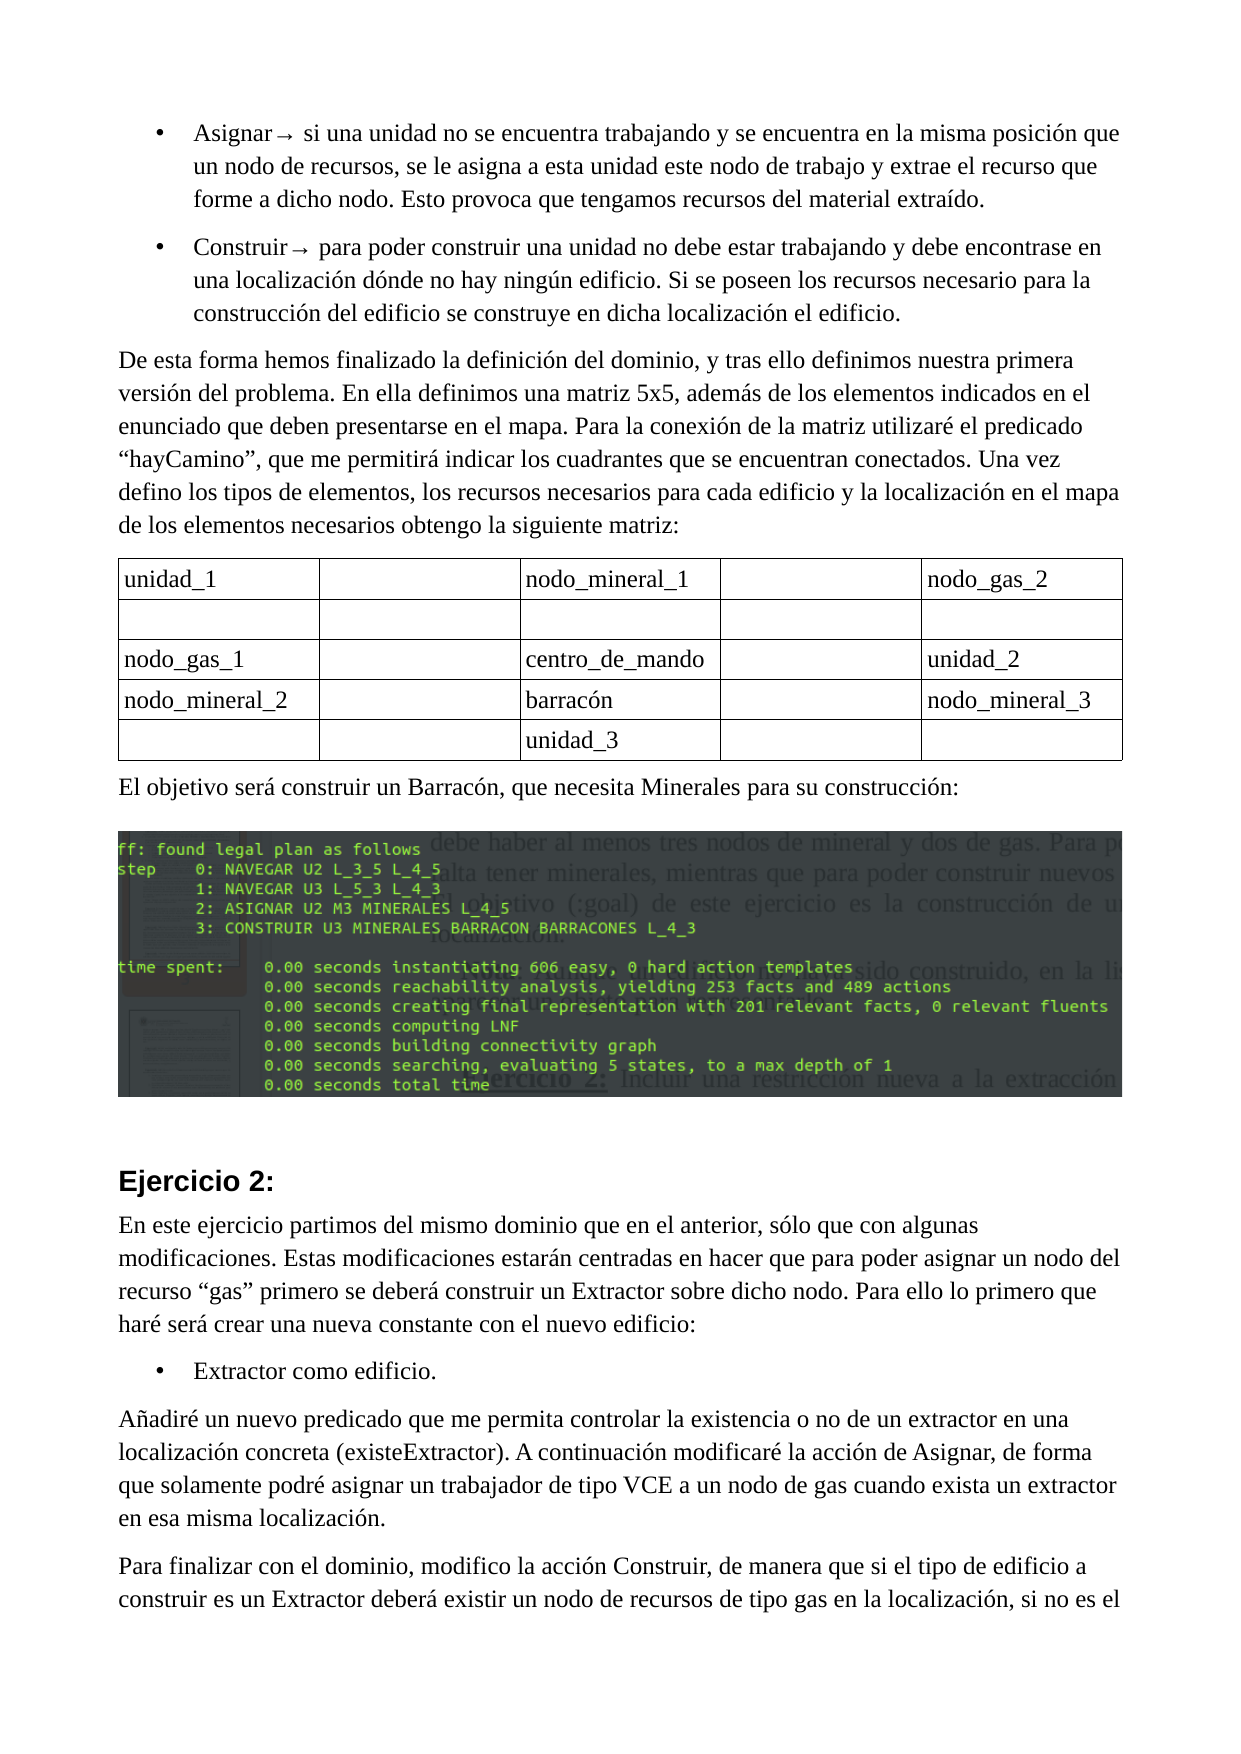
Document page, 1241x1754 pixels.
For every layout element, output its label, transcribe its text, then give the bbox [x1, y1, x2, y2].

table_cell [320, 640, 520, 679]
table_cell nodo_mineral_3 [922, 680, 1122, 719]
table_cell nodo_gas_1 [119, 640, 319, 679]
table_cell unidad_3 [521, 720, 720, 760]
table_cell unidad_2 [922, 640, 1122, 679]
table_cell [521, 600, 720, 639]
table_cell [922, 600, 1122, 639]
table_header nodo_gas_2 [922, 559, 1122, 598]
table_cell [721, 680, 921, 719]
picture [118, 831, 1123, 1097]
text Para finalizar con el dominio, modifico la acción Construir, de manera que si el tipo de edificio a construir es un Extractor deberá existir un nodo de recursos de tipo gas en la localización, si no es el [118, 1551, 1122, 1612]
list Asignar→ si una unidad no se encuentra trabajando y se encuentra en la misma posición que un nodo de recursos, se le asigna a esta unidad este nodo de trabajo y extrae el recurso que forme a dicho nodo. Esto provoca que tengamos recursos del material extraído. [156, 118, 1122, 213]
text De esta forma hemos finalizado la definición del dominio, y tras ello definimos nuestra primera versión del problema. En ella definimos una matriz 5x5, además de los elementos indicados en el enunciado que deben presentarse en el mapa. Para la conexión de la matriz utilizaré el predicado “hayCamino”, que me permitirá indicar los cuadrantes que se encuentran conectados. Una vez defino los tipos de elementos, los recursos necesarios para cada edificio y la localización en el mapa de los elementos necesarios obtengo la siguiente matriz: [118, 345, 1122, 539]
table_cell [320, 680, 520, 719]
table_cell barracón [521, 680, 720, 719]
table_cell [721, 600, 921, 639]
table_cell [721, 640, 921, 679]
list Extractor como edificio. [156, 1356, 1122, 1385]
table_cell [320, 720, 520, 760]
text Añadiré un nuevo predicado que me permita controlar la existencia o no de un extractor en una localización concreta (existeExtractor). A continuación modificaré la acción de Asignar, de forma que solamente podré asignar un trabajador de tipo VCE a un nodo de gas cuando exista un extractor en esa misma localización. [118, 1404, 1122, 1532]
table_header [320, 559, 520, 598]
table_header nodo_mineral_1 [521, 559, 720, 598]
text El objetivo será construir un Barracón, que necesita Minerales para su construcción: [118, 772, 1122, 800]
table_cell [119, 600, 319, 639]
table_cell [922, 720, 1122, 760]
table_cell centro_de_mando [521, 640, 720, 679]
list Construir→ para poder construir una unidad no debe estar trabajando y debe encontrase en una localización dónde no hay ningún edificio. Si se poseen los recursos necesario para la construcción del edificio se construye en dicha localización el edificio. [156, 232, 1122, 327]
table_header unidad_1 [119, 559, 319, 598]
table_header [721, 559, 921, 598]
text En este ejercicio partimos del mismo dominio que en el anterior, sólo que con algunas modificaciones. Estas modificaciones estarán centradas en hacer que para poder asignar un nodo del recurso “gas” primero se deberá construir un Extractor sobre dicho nodo. Para ello lo primero que haré será crear una nueva constante con el nuevo edificio: [118, 1210, 1122, 1338]
table_cell [721, 720, 921, 760]
table_cell [119, 720, 319, 760]
table_cell nodo_mineral_2 [119, 680, 319, 719]
table_cell [320, 600, 520, 639]
subtitle Ejercicio 2: [118, 1163, 1122, 1197]
